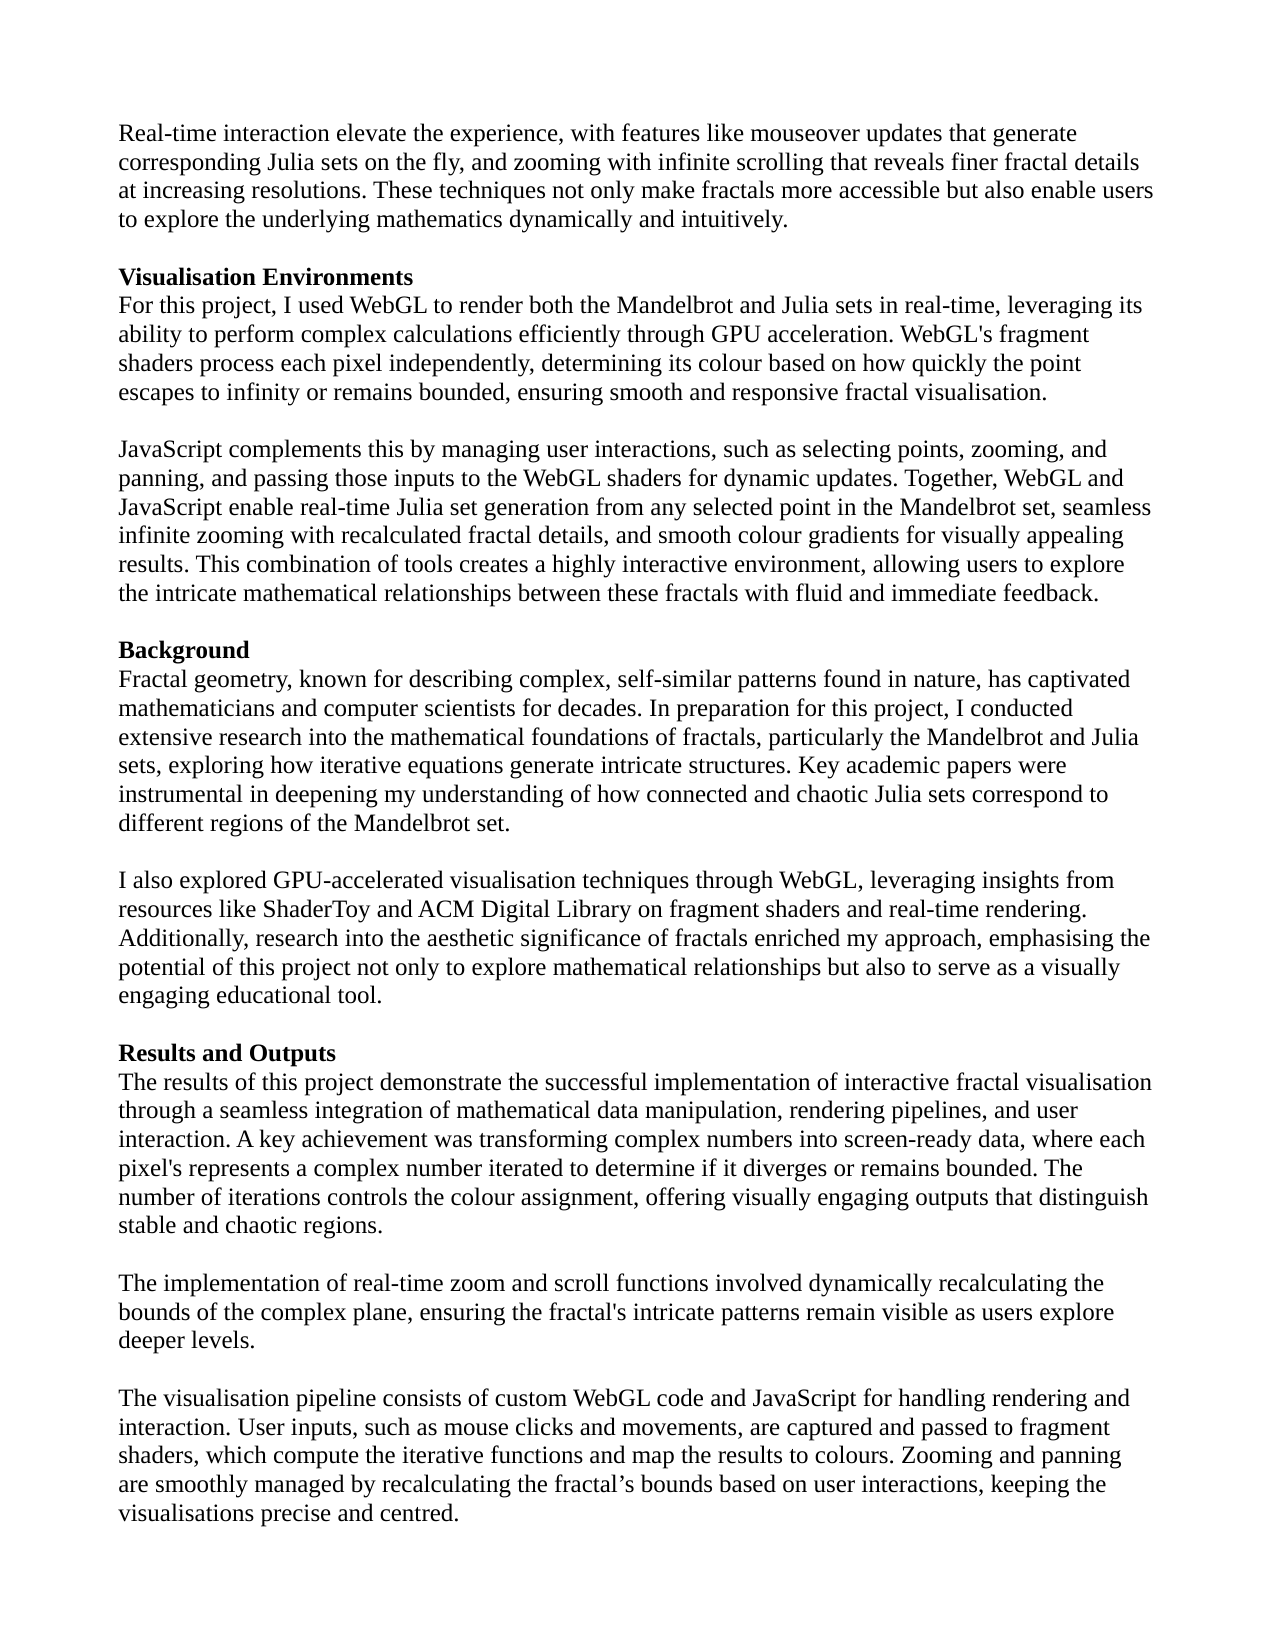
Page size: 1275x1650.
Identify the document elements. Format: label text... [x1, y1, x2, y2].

text Background [118, 636, 1157, 664]
text The results of this project demonstrate the successful implementation of interactive fractal visualisation through a seamless integration of mathematical data manipulation, rendering pipelines, and user interaction. A key achievement was transforming complex numbers into screen-ready data, where each pixel's represents a complex number iterated to determine if it diverges or remains bounded. The number of iterations controls the colour assignment, offering visually engaging outputs that distinguish stable and chaotic regions. [118, 1067, 1157, 1239]
text Fractal geometry, known for describing complex, self-similar patterns found in nature, has captivated mathematicians and computer scientists for decades. In preparation for this project, I conducted extensive research into the mathematical foundations of fractals, particularly the Mandelbrot and Julia sets, exploring how iterative equations generate intricate structures. Key academic papers were instrumental in deepening my understanding of how connected and chaotic Julia sets correspond to different regions of the Mandelbrot set. [118, 664, 1157, 837]
text Results and Outputs [118, 1038, 1157, 1067]
text For this project, I used WebGL to render both the Mandelbrot and Julia sets in real-time, leveraging its ability to perform complex calculations efficiently through GPU acceleration. WebGL's fragment shaders process each pixel independently, determining its colour based on how quickly the point escapes to infinity or remains bounded, ensuring smooth and responsive fractal visualisation. [118, 291, 1157, 406]
text The visualisation pipeline consists of custom WebGL code and JavaScript for handling rendering and interaction. User inputs, such as mouse clicks and movements, are captured and passed to fragment shaders, which compute the iterative functions and map the results to colours. Zooming and panning are smoothly managed by recalculating the fractal’s bounds based on user interactions, keeping the visualisations precise and centred. [118, 1383, 1157, 1527]
text The implementation of real-time zoom and scroll functions involved dynamically recalculating the bounds of the complex plane, ensuring the fractal's intricate patterns remain visible as users explore deeper levels. [118, 1268, 1157, 1354]
text JavaScript complements this by managing user interactions, such as selecting points, zooming, and panning, and passing those inputs to the WebGL shaders for dynamic updates. Together, WebGL and JavaScript enable real-time Julia set generation from any selected point in the Mandelbrot set, seamless infinite zooming with recalculated fractal details, and smooth colour gradients for visually appealing results. This combination of tools creates a highly interactive environment, allowing users to explore the intricate mathematical relationships between these fractals with fluid and immediate feedback. [118, 434, 1157, 607]
text I also explored GPU-accelerated visualisation techniques through WebGL, leveraging insights from resources like ShaderToy and ACM Digital Library on fragment shaders and real-time rendering. Additionally, research into the aesthetic significance of fractals enriched my approach, emphasising the potential of this project not only to explore mathematical relationships but also to serve as a visually engaging educational tool. [118, 866, 1157, 1009]
text Visualisation Environments [118, 262, 1157, 291]
text Real-time interaction elevate the experience, with features like mouseover updates that generate corresponding Julia sets on the fly, and zooming with infinite scrolling that reveals finer fractal details at increasing resolutions. These techniques not only make fractals more accessible but also enable users to explore the underlying mathematics dynamically and intuitively. [118, 118, 1157, 233]
